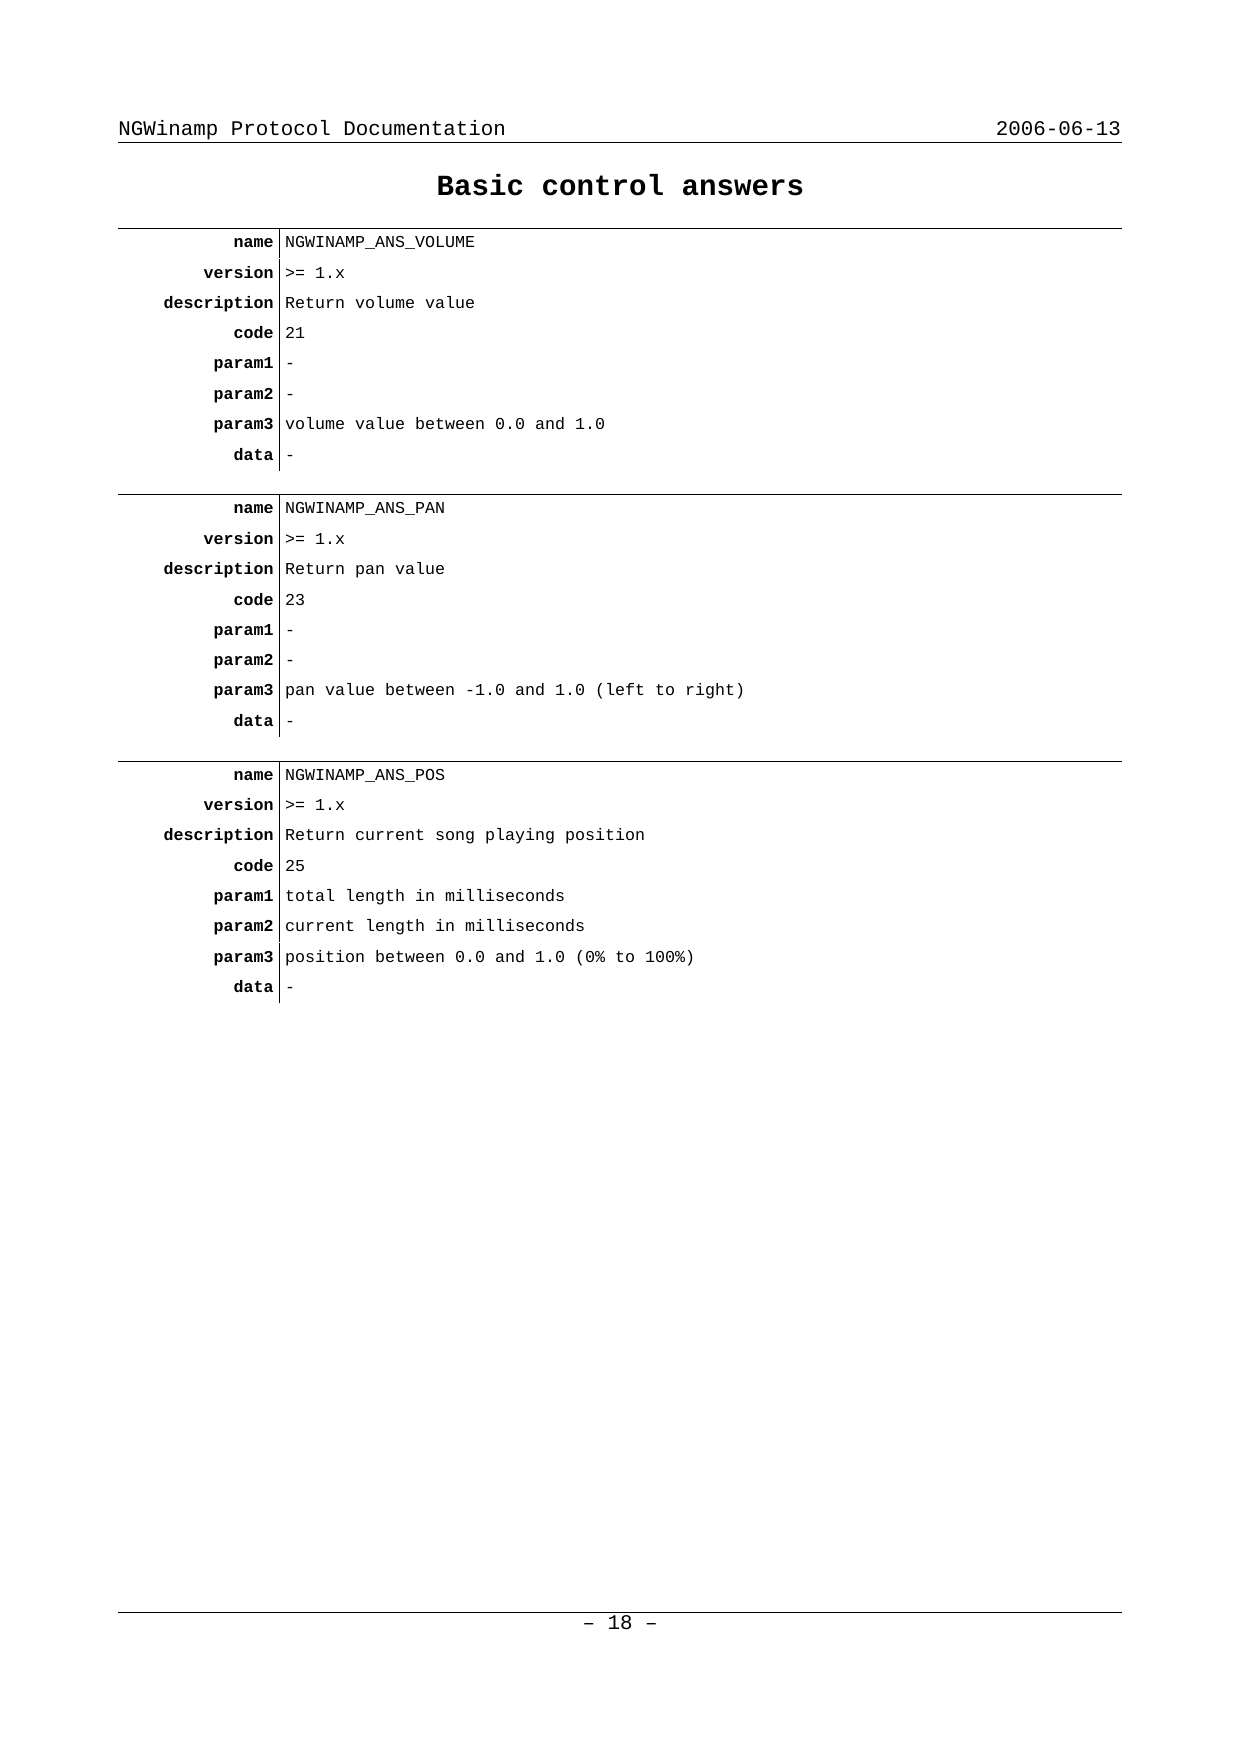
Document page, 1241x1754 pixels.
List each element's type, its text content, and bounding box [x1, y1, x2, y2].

table_cell volume value between 0.0 and 1.0 [280, 410, 1122, 440]
table_cell - [280, 440, 1122, 471]
table_cell version [118, 525, 279, 555]
table_cell description [118, 289, 279, 319]
table_cell code [118, 852, 279, 882]
table_cell position between 0.0 and 1.0 (0% to 100%) [280, 943, 1122, 973]
text Basic control answers [118, 171, 1122, 204]
table_cell param2 [118, 646, 279, 676]
table_header NGWINAMP_ANS_POS [280, 762, 1122, 791]
table_cell param3 [118, 943, 279, 973]
table_cell - [280, 380, 1122, 410]
table_cell data [118, 440, 279, 471]
table_cell >= 1.x [280, 259, 1122, 289]
table_cell 25 [280, 852, 1122, 882]
table_header name [118, 229, 279, 258]
table_cell 23 [280, 585, 1122, 616]
table_cell version [118, 791, 279, 821]
table_cell param1 [118, 882, 279, 912]
table_cell total length in milliseconds [280, 882, 1122, 912]
table_cell current length in milliseconds [280, 912, 1122, 942]
table_cell data [118, 707, 279, 737]
table_header name [118, 762, 279, 791]
table_cell param2 [118, 380, 279, 410]
table_cell param3 [118, 410, 279, 440]
table_cell - [280, 646, 1122, 676]
table_cell description [118, 821, 279, 852]
table_cell description [118, 555, 279, 585]
table_cell code [118, 319, 279, 349]
table_cell version [118, 259, 279, 289]
table_cell param2 [118, 912, 279, 942]
table_cell Return current song playing position [280, 821, 1122, 852]
table_cell data [118, 973, 279, 1003]
table_cell >= 1.x [280, 791, 1122, 821]
table_header NGWINAMP_ANS_PAN [280, 495, 1122, 525]
table_cell Return volume value [280, 289, 1122, 319]
table_header name [118, 495, 279, 525]
table_cell param1 [118, 349, 279, 380]
table_cell Return pan value [280, 555, 1122, 585]
table_cell - [280, 349, 1122, 380]
table_cell param3 [118, 676, 279, 707]
table_header NGWINAMP_ANS_VOLUME [280, 229, 1122, 258]
table_cell pan value between -1.0 and 1.0 (left to right) [280, 676, 1122, 707]
table_cell >= 1.x [280, 525, 1122, 555]
table_cell - [280, 616, 1122, 646]
table_cell - [280, 707, 1122, 737]
table_cell - [280, 973, 1122, 1003]
table_cell 21 [280, 319, 1122, 349]
table_cell code [118, 585, 279, 616]
table_cell param1 [118, 616, 279, 646]
